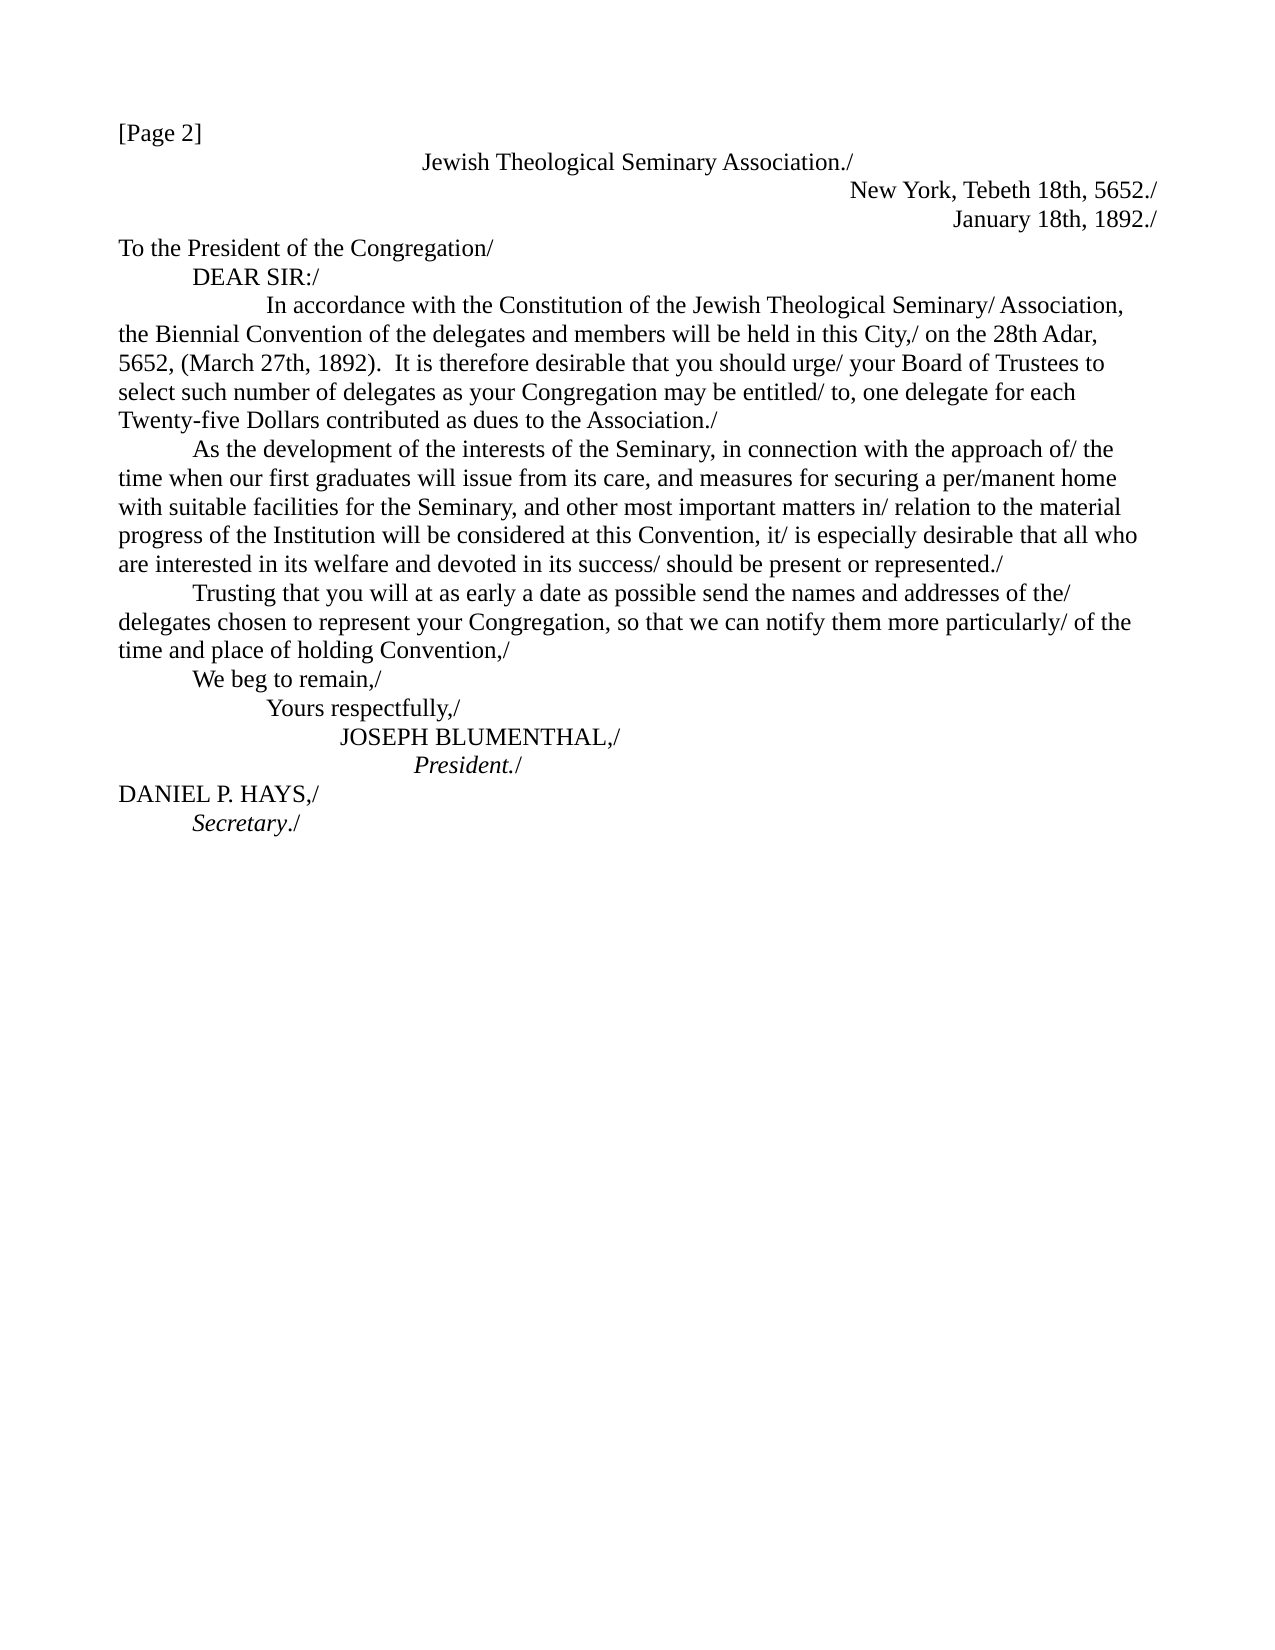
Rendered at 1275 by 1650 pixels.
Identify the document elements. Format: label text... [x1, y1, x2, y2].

text DEAR SIR:/ [118, 262, 1157, 291]
text Yours respectfully,/ [118, 693, 1157, 722]
text To the President of the Congregation/ [118, 233, 1157, 262]
text January 18th, 1892./ [118, 204, 1157, 233]
text JOSEPH BLUMENTHAL,/ [118, 722, 1157, 751]
text We beg to remain,/ [118, 664, 1157, 693]
text Secretary./ [118, 808, 1157, 837]
text Jewish Theological Seminary Association./ [118, 147, 1157, 176]
text As the development of the interests of the Seminary, in connection with the approach of/ the time when our first graduates will issue from its care, and measures for securing a per/manent home with suitable facilities for the Seminary, and other most important matters in/ relation to the material progress of the Institution will be considered at this Convention, it/ is especially desirable that all who are interested in its welfare and devoted in its success/ should be present or represented./ [118, 434, 1157, 578]
text DANIEL P. HAYS,/ [118, 779, 1157, 808]
text President./ [118, 751, 1157, 779]
text Trusting that you will at as early a date as possible send the names and addresses of the/ delegates chosen to represent your Congregation, so that we can notify them more particularly/ of the time and place of holding Convention,/ [118, 578, 1157, 664]
text [Page 2] [118, 118, 1157, 147]
text In accordance with the Constitution of the Jewish Theological Seminary/ Association, the Biennial Convention of the delegates and members will be held in this City,/ on the 28th Adar, 5652, (March 27th, 1892). It is therefore desirable that you should urge/ your Board of Trustees to select such number of delegates as your Congregation may be entitled/ to, one delegate for each Twenty-five Dollars contributed as dues to the Association./ [118, 291, 1157, 434]
text New York, Tebeth 18th, 5652./ [118, 176, 1157, 204]
